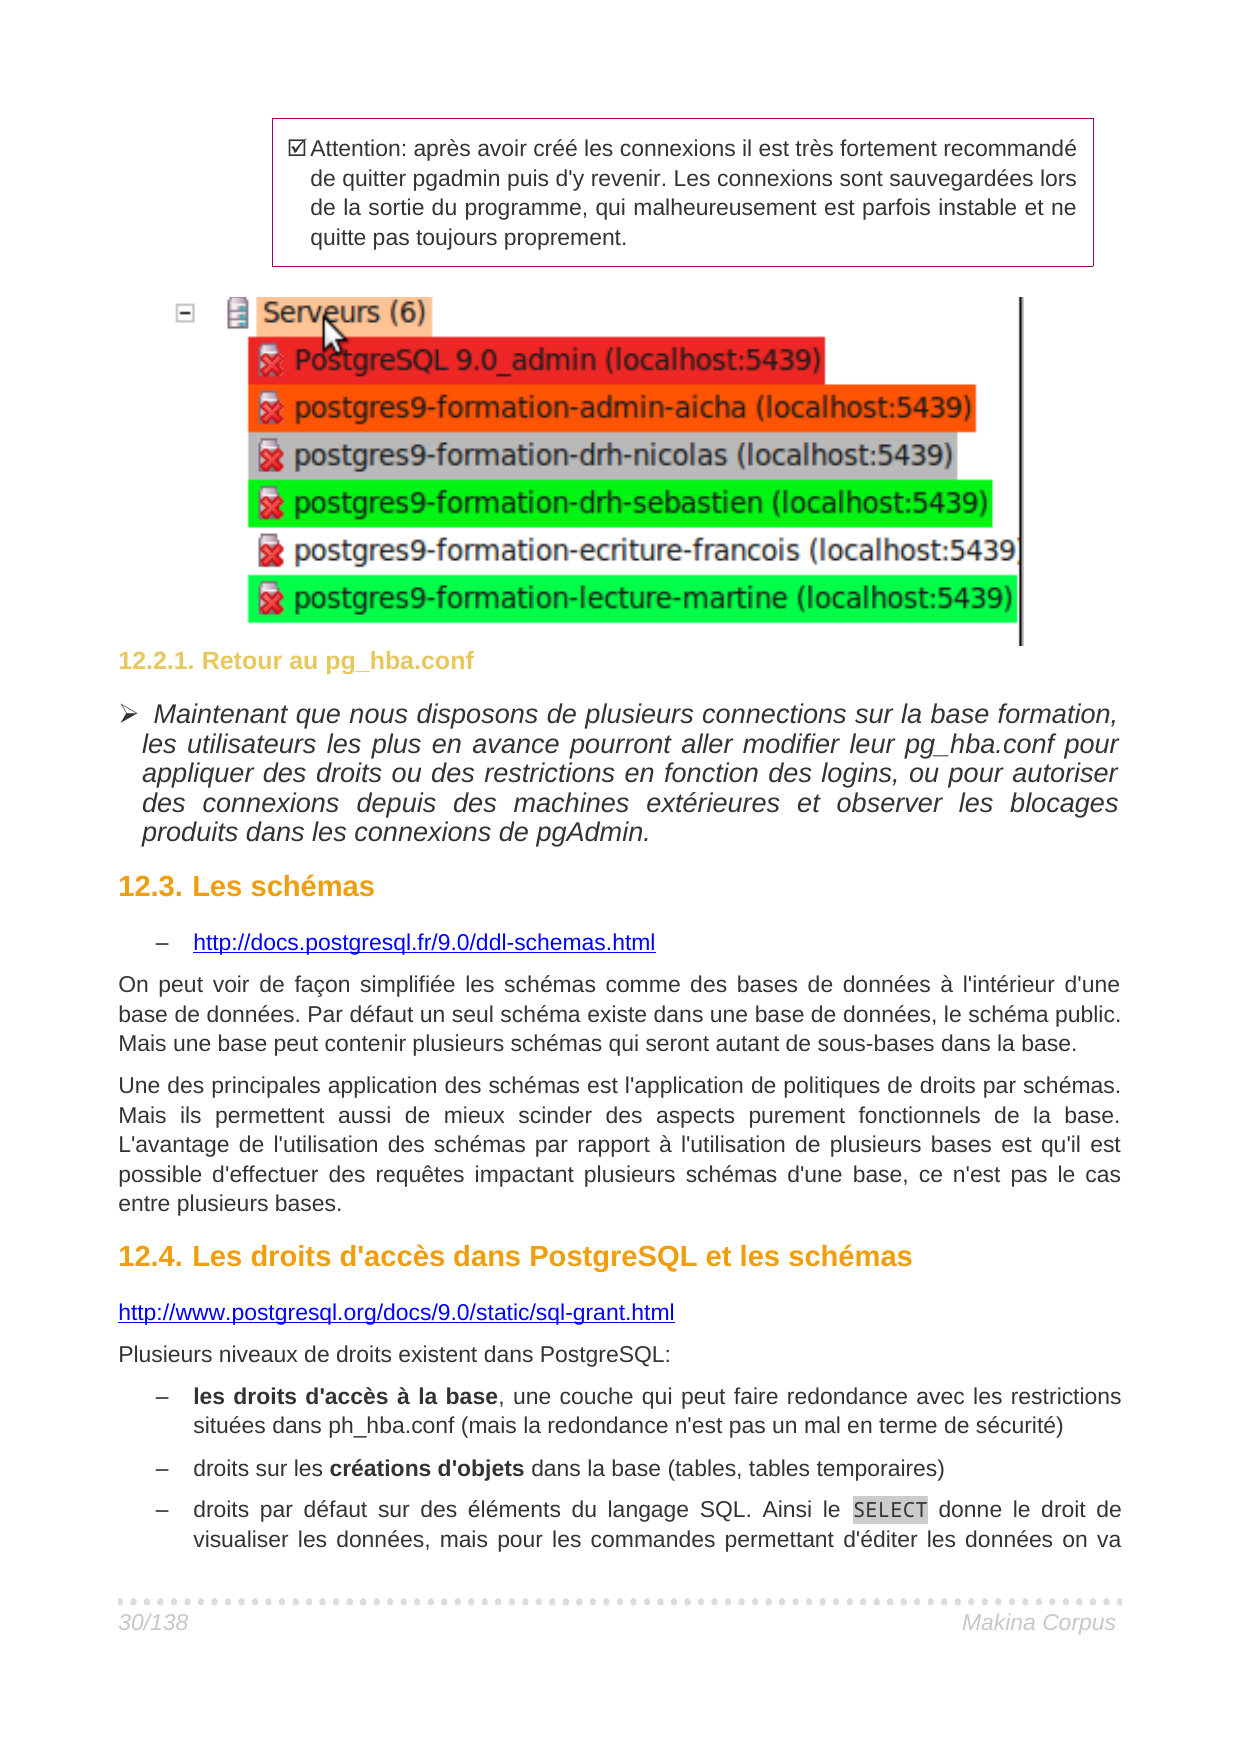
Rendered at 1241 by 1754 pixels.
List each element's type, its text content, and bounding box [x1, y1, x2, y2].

text Une des principales application des schémas est l'application de politiques de droits par schémas. Mais ils permettent aussi de mieux scinder des aspects purement fonctionnels de la base. L'avantage de l'utilisation des schémas par rapport à l'utilisation de plusieurs bases est qu'il est possible d'effectuer des requêtes impactant plusieurs schémas d'une base, ce n'est pas le cas entre plusieurs bases. [118, 1070, 1122, 1217]
text http://www.postgresql.org/docs/9.0/static/sql-grant.html [118, 1297, 1122, 1326]
subtitle Retour au pg_hba.conf [118, 291, 1122, 675]
picture [118, 1593, 1123, 1610]
list les droits d'accès à la base, une couche qui peut faire redondance avec les restrictions situées dans ph_hba.conf (mais la redondance n'est pas un mal en terme de sécurité) [156, 1381, 1122, 1440]
text Plusieurs niveaux de droits existent dans PostgreSQL: [118, 1339, 1122, 1368]
list Maintenant que nous disposons de plusieurs connections sur la base formation, les utilisateurs les plus en avance pourront aller modifier leur pg_hba.conf pour appliquer des droits ou des restrictions en fonction des logins, ou pour autoriser des connexions depuis des machines extérieures et observer les blocages produits dans les connexions de pgAdmin. [118, 700, 1122, 848]
list Attention: après avoir créé les connexions il est très fortement recommandé de quitter pgadmin puis d'y revenir. Les connexions sont sauvegardées lors de la sortie du programme, qui malheureusement est parfois instable et ne quitte pas toujours proprement. [273, 119, 1093, 266]
subtitle Les schémas [118, 873, 1122, 902]
picture [165, 297, 1024, 646]
text On peut voir de façon simplifiée les schémas comme des bases de données à l'intérieur d'une base de données. Par défaut un seul schéma existe dans une base de données, le schéma public. Mais une base peut contenir plusieurs schémas qui seront autant de sous-bases dans la base. [118, 969, 1122, 1058]
list http://docs.postgresql.fr/9.0/ddl-schemas.html [156, 927, 1122, 957]
subtitle Les droits d'accès dans PostgreSQL et les schémas [118, 1242, 1122, 1272]
list droits sur les créations d'objets dans la base (tables, tables temporaires) [156, 1452, 1122, 1482]
list droits par défaut sur des éléments du langage SQL. Ainsi le SELECT donne le droit de visualiser les données, mais pour les commandes permettant d'éditer les données on va [156, 1494, 1122, 1553]
